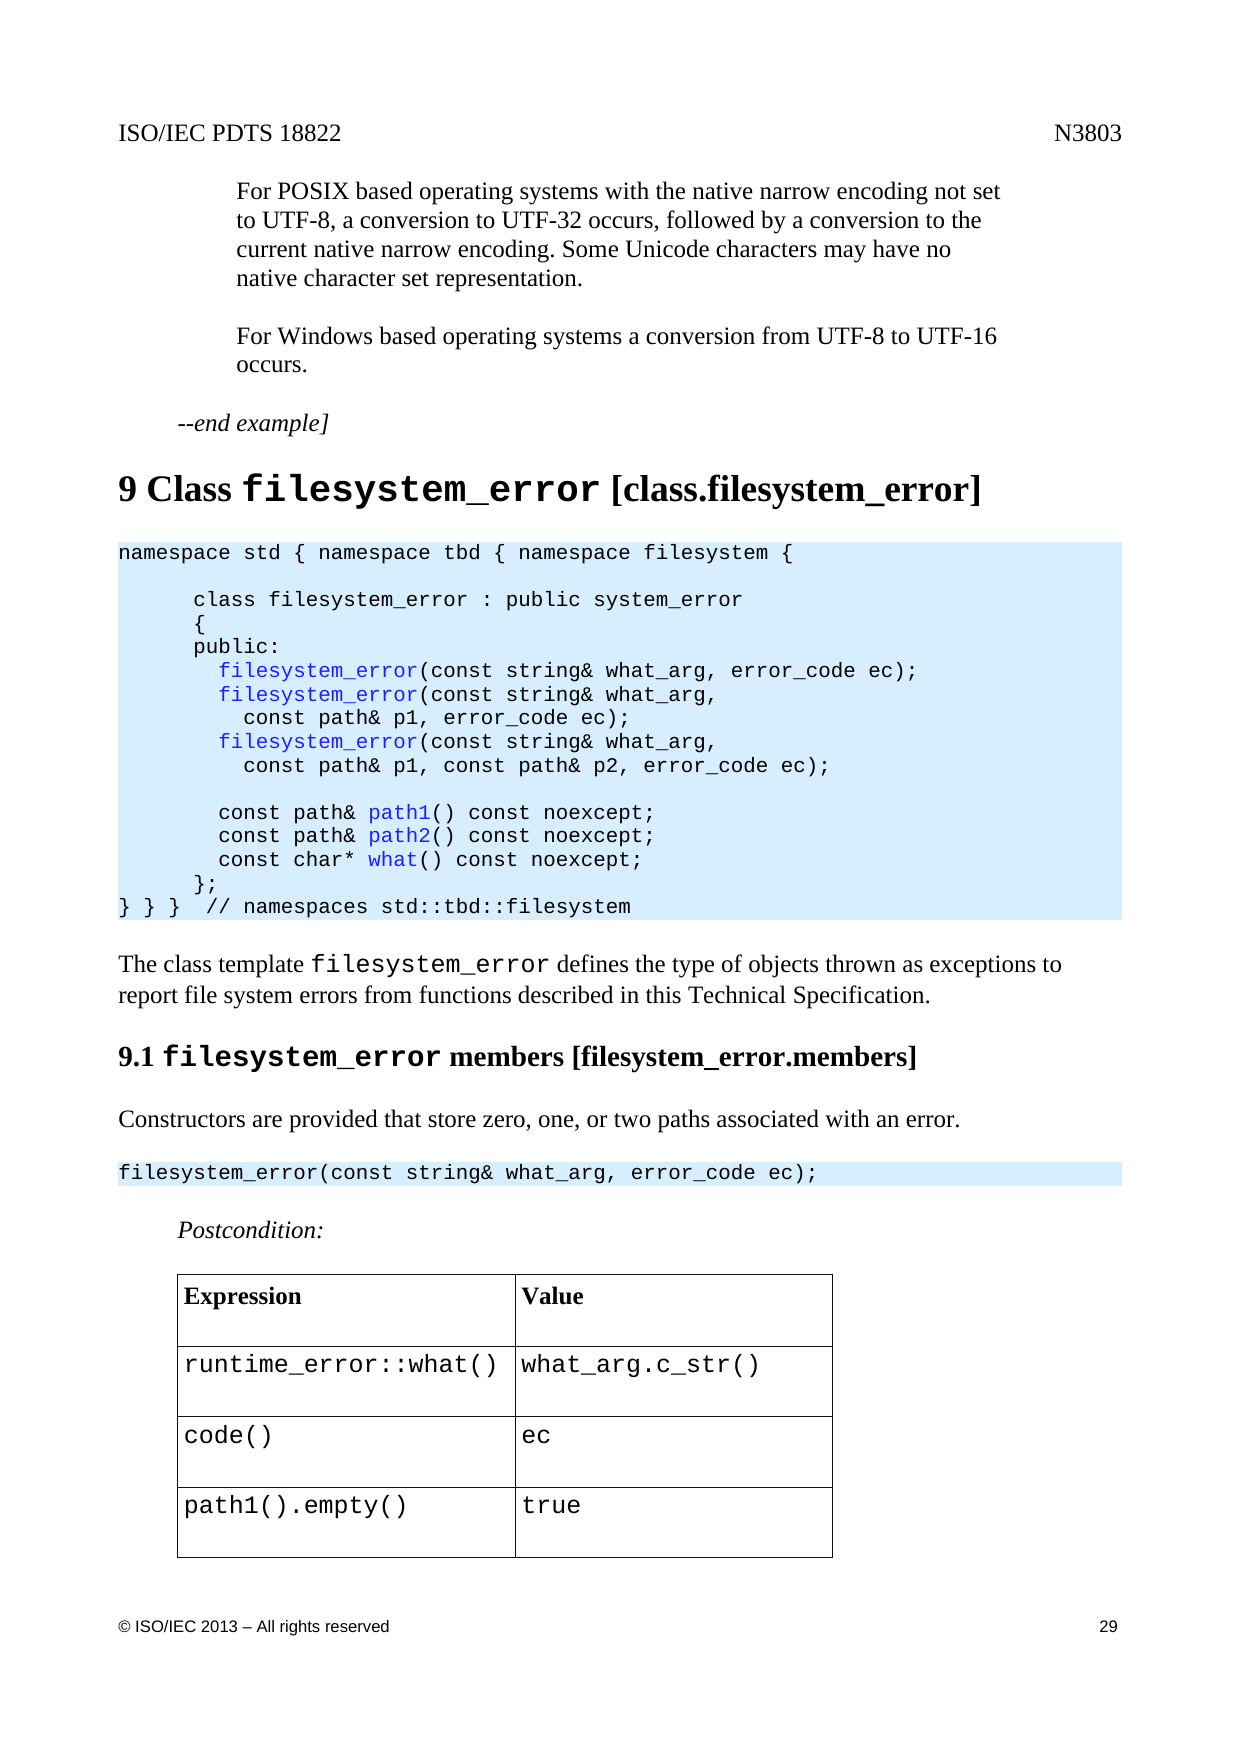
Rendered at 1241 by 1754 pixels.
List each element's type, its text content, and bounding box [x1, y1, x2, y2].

text }; [118, 873, 1122, 896]
table_cell code() [178, 1417, 515, 1487]
text --end example] [177, 408, 1063, 437]
text Constructors are provided that store zero, one, or two paths associated with an error. [118, 1104, 1122, 1133]
text { [118, 613, 1122, 636]
text The class template filesystem_error defines the type of objects thrown as exceptions to report file system errors from functions described in this Technical Specification. [118, 949, 1122, 1009]
text const path& p1, error_code ec); [118, 707, 1122, 731]
text filesystem_error(const string& what_arg, error_code ec); [118, 660, 1122, 684]
table_cell true [516, 1488, 832, 1557]
text filesystem_error(const string& what_arg, [118, 731, 1122, 754]
text } } } // namespaces std::tbd::filesystem [118, 896, 1122, 920]
table_cell runtime_error::what() [178, 1347, 515, 1416]
table_cell what_arg.c_str() [516, 1347, 832, 1416]
text class filesystem_error : public system_error [118, 589, 1122, 613]
text const char* what() const noexcept; [118, 849, 1122, 873]
table_cell path1().empty() [178, 1488, 515, 1557]
subtitle 9 Class filesystem_error [class.filesystem_error] [118, 466, 1122, 512]
text For POSIX based operating systems with the native narrow encoding not set to UTF-8, a conversion to UTF-32 occurs, followed by a conversion to the current native narrow encoding. Some Unicode characters may have no native character set representation. [236, 176, 1004, 291]
text public: [118, 636, 1122, 660]
table_header Expression [178, 1275, 515, 1346]
text namespace std { namespace tbd { namespace filesystem { [118, 542, 1122, 565]
text const path& p1, const path& p2, error_code ec); [118, 754, 1122, 778]
text const path& path2() const noexcept; [118, 826, 1122, 849]
subtitle 9.1 filesystem_error members [filesystem_error.members] [118, 1039, 1122, 1075]
table_header Value [516, 1275, 832, 1346]
text For Windows based operating systems a conversion from UTF-8 to UTF-16 occurs. [236, 321, 1004, 378]
table_cell ec [516, 1417, 832, 1487]
text const path& path1() const noexcept; [118, 802, 1122, 826]
text Postcondition: [177, 1216, 1063, 1244]
text filesystem_error(const string& what_arg, [118, 684, 1122, 707]
text filesystem_error(const string& what_arg, error_code ec); [118, 1162, 1122, 1186]
